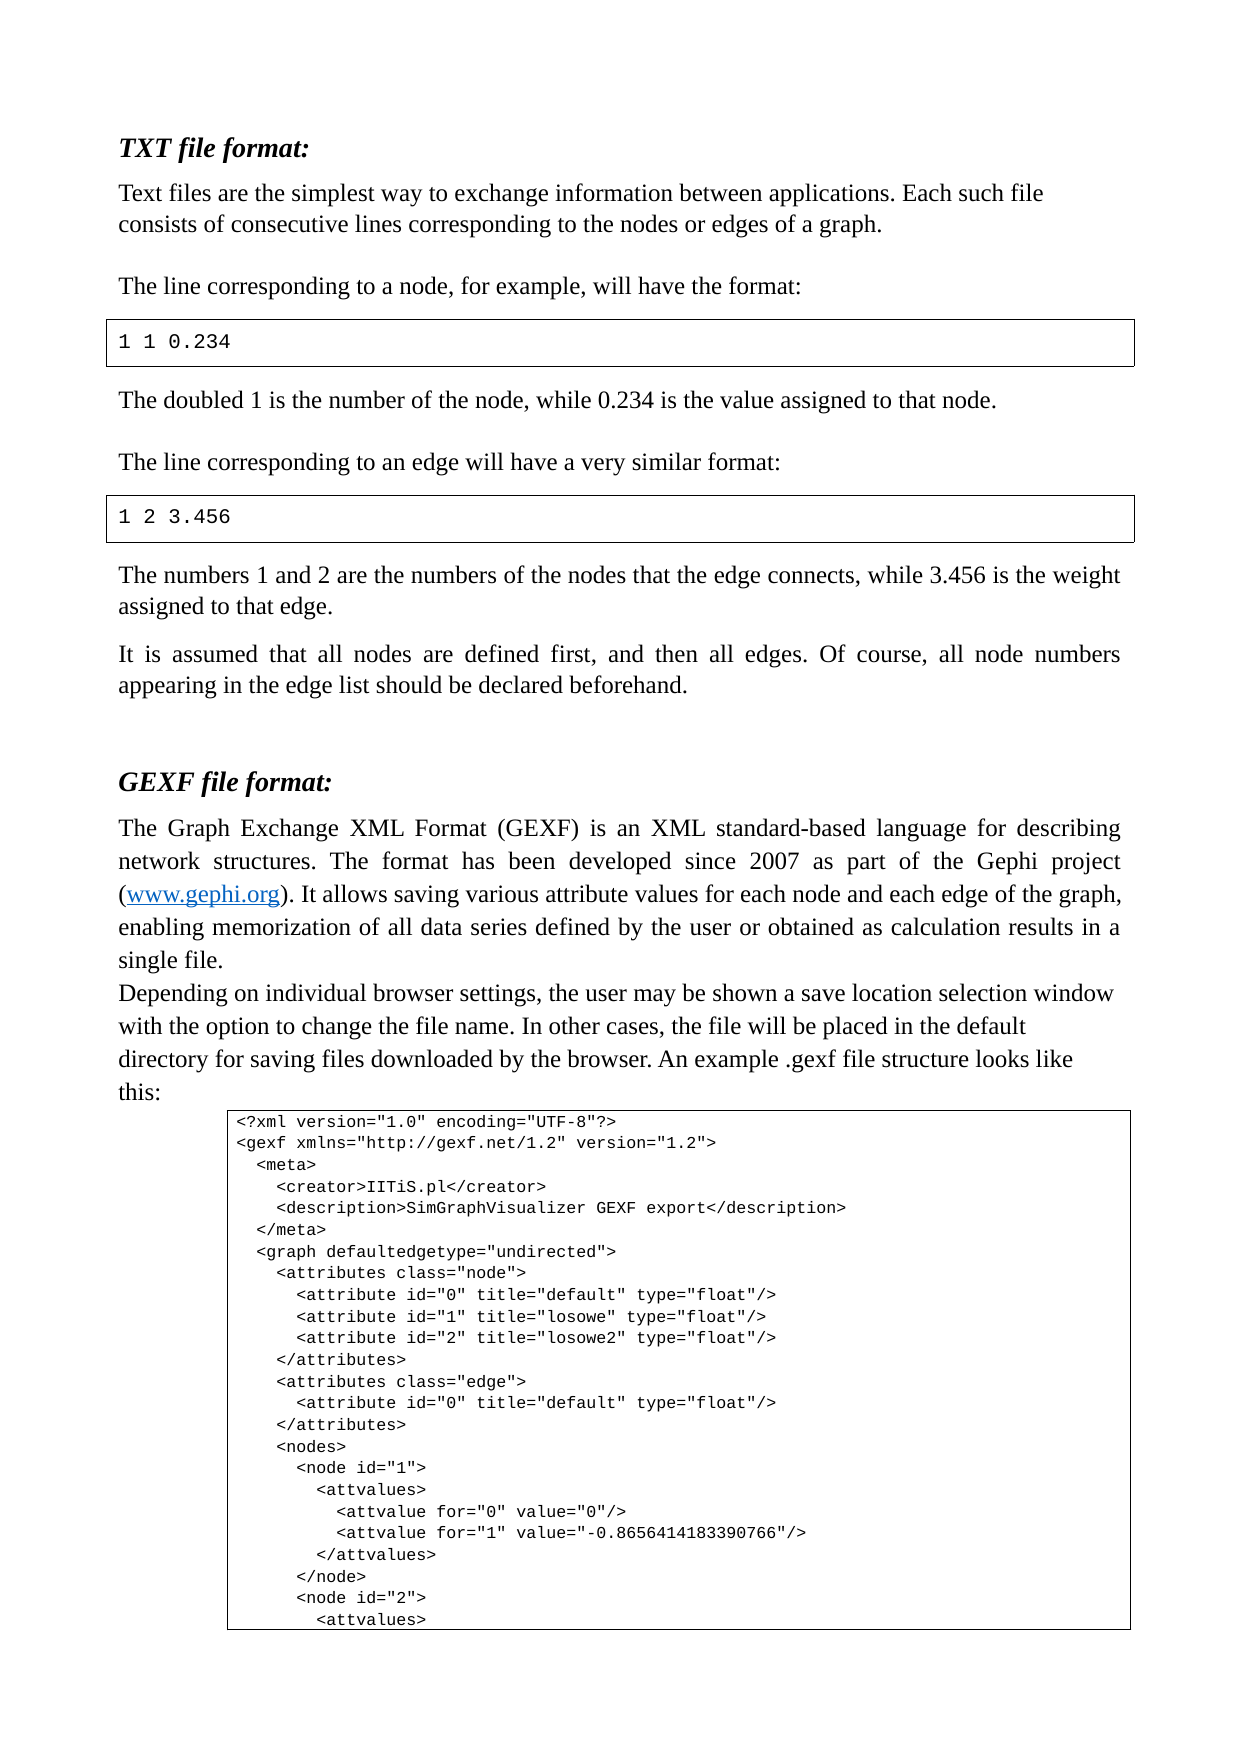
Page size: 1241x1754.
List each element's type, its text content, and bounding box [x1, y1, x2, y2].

list </attributes> [228, 1348, 1130, 1370]
list Depending on individual browser settings, the user may be shown a save location selection window with the option to change the file name. In other cases, the file will be placed in the default directory for saving files downloaded by the browser. An example .gexf file structure looks like this: [118, 978, 1122, 1106]
list <nodes> [228, 1435, 1130, 1457]
list The doubled 1 is the number of the node, while 0.234 is the value assigned to that node. The line corresponding to an edge will have a very similar format: [118, 385, 1122, 476]
list <?xml version="1.0" encoding="UTF-8"?> [228, 1111, 1130, 1132]
list The numbers 1 and 2 are the numbers of the nodes that the edge connects, while 3.456 is the weight assigned to that edge. [118, 560, 1122, 620]
list 1 1 0.234 [107, 320, 1134, 366]
list <attribute id="1" title="losowe" type="float"/> [228, 1305, 1130, 1327]
list <attribute id="0" title="default" type="float"/> [228, 1392, 1130, 1413]
list <node id="1"> [228, 1457, 1130, 1478]
list <attribute id="2" title="losowe2" type="float"/> [228, 1327, 1130, 1348]
list <gexf xmlns="http://gexf.net/1.2" version="1.2"> [228, 1132, 1130, 1153]
list The Graph Exchange XML Format (GEXF) is an XML standard-based language for describing network structures. The format has been developed since 2007 as part of the Gephi project (www.gephi.org). It allows saving various attribute values for each node and each edge of the graph, enabling memorization of all data series defined by the user or obtained as calculation results in a single file. [118, 813, 1122, 974]
list <attvalues> [228, 1478, 1130, 1500]
list </attvalues> [228, 1543, 1130, 1565]
list <attvalue for="1" value="-0.8656414183390766"/> [228, 1522, 1130, 1543]
list It is assumed that all nodes are defined first, and then all edges. Of course, all node numbers appearing in the edge list should be declared beforehand. [118, 639, 1122, 699]
list <attribute id="0" title="default" type="float"/> [228, 1283, 1130, 1305]
list <meta> [228, 1153, 1130, 1175]
list </meta> [228, 1218, 1130, 1240]
list <graph defaultedgetype="undirected"> [228, 1240, 1130, 1262]
list <attvalue for="0" value="0"/> [228, 1500, 1130, 1522]
list </attributes> [228, 1413, 1130, 1435]
subtitle GEXF file format: [118, 766, 1122, 798]
list </node> [228, 1565, 1130, 1587]
subtitle TXT file format: [118, 131, 1122, 163]
list <creator>IITiS.pl</creator> [228, 1175, 1130, 1197]
list Text files are the simplest way to exchange information between applications. Each such file consists of consecutive lines corresponding to the nodes or edges of a graph. The line corresponding to a node, for example, will have the format: [118, 178, 1122, 300]
list <attributes class="node"> [228, 1262, 1130, 1283]
list 1 2 3.456 [107, 496, 1134, 542]
list <attvalues> [228, 1608, 1130, 1629]
list <node id="2"> [228, 1587, 1130, 1608]
list <description>SimGraphVisualizer GEXF export</description> [228, 1197, 1130, 1218]
list <attributes class="edge"> [228, 1370, 1130, 1392]
